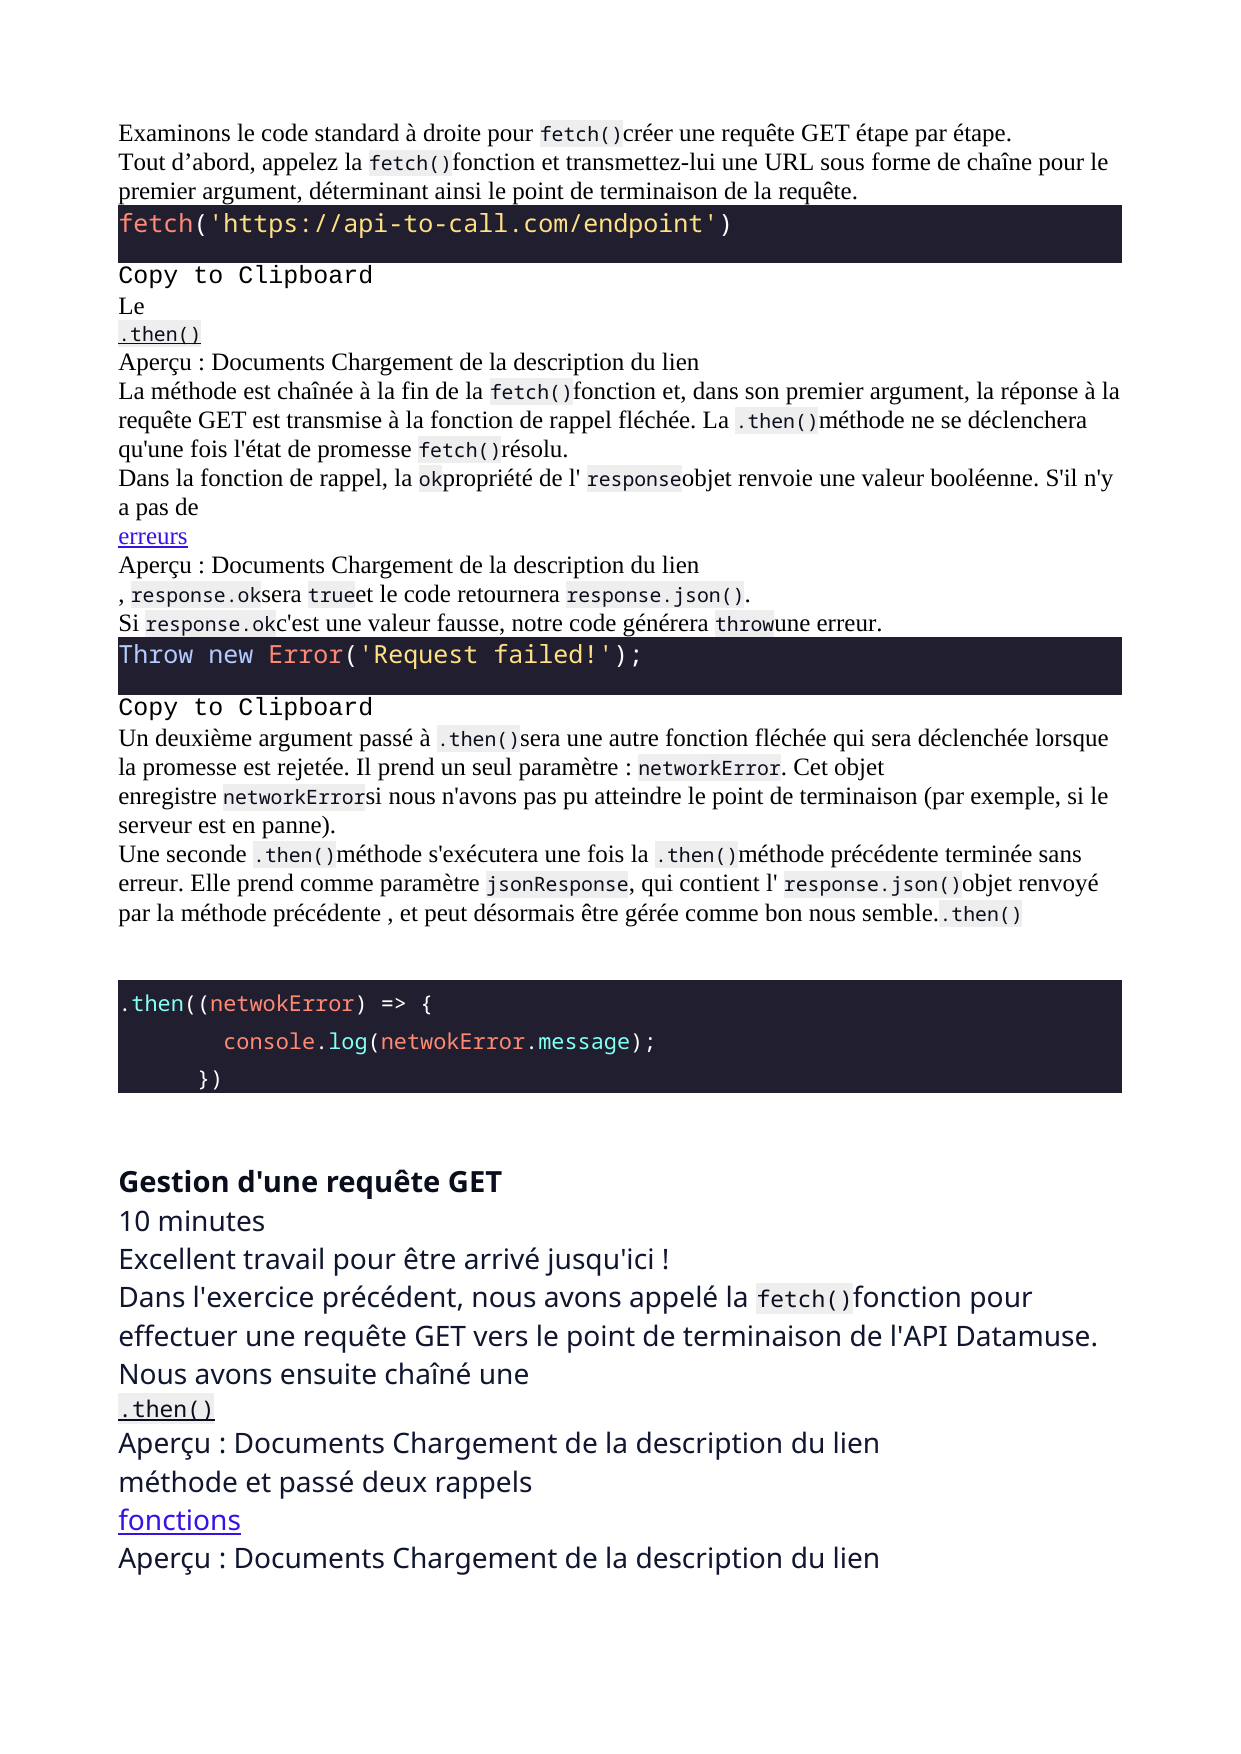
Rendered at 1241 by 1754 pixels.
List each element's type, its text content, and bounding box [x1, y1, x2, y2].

text Dans la fonction de rappel, la okpropriété de l' responseobjet renvoie une valeur booléenne. S'il n'y a pas de [118, 463, 1122, 521]
text fetch('https://api-to-call.com/endpoint') [118, 205, 1122, 263]
text Aperçu : Documents Chargement de la description du lien [118, 347, 1122, 376]
text La méthode est chaînée à la fin de la fetch()fonction et, dans son premier argument, la réponse à la requête GET est transmise à la fonction de rappel fléchée. La .then()méthode ne se déclenchera qu'une fois l'état de promesse fetch()résolu. [118, 376, 1122, 463]
text méthode et passé deux rappels [118, 1462, 1122, 1500]
text Aperçu : Documents Chargement de la description du lien [118, 1539, 1122, 1577]
text Aperçu : Documents Chargement de la description du lien [118, 1424, 1122, 1462]
text Tout d’abord, appelez la fetch()fonction et transmettez-lui une URL sous forme de chaîne pour le premier argument, déterminant ainsi le point de terminaison de la requête. [118, 147, 1122, 205]
text .then() [118, 320, 1122, 347]
text , response.oksera trueet le code retournera response.json(). [118, 579, 1122, 608]
text erreurs [118, 521, 1122, 550]
text Le [118, 291, 1122, 320]
text Copy to Clipboard [118, 695, 1122, 723]
text }) [118, 1055, 1122, 1093]
text Copy to Clipboard [118, 263, 1122, 291]
text .then() [118, 1392, 1122, 1424]
text console.log(netwokError.message); [118, 1018, 1122, 1055]
text Aperçu : Documents Chargement de la description du lien [118, 550, 1122, 579]
text Examinons le code standard à droite pour fetch()créer une requête GET étape par étape. [118, 118, 1122, 147]
text Une seconde .then()méthode s'exécutera une fois la .then()méthode précédente terminée sans erreur. Elle prend comme paramètre jsonResponse, qui contient l' response.json()objet renvoyé par la méthode précédente , et peut désormais être gérée comme bon nous semble..then() [118, 839, 1122, 927]
text Excellent travail pour être arrivé jusqu'ici ! [118, 1239, 1122, 1277]
text 10 minutes [118, 1201, 1122, 1239]
text Si response.okc'est une valeur fausse, notre code générera throwune erreur. [118, 608, 1122, 637]
text Throw new Error('Request failed!'); [118, 637, 1122, 695]
subtitle Gestion d'une requête GET [118, 1161, 1122, 1201]
text Un deuxième argument passé à .then()sera une autre fonction fléchée qui sera déclenchée lorsque la promesse est rejetée. Il prend un seul paramètre : networkError. Cet objet enregistre networkErrorsi nous n'avons pas pu atteindre le point de terminaison (par exemple, si le serveur est en panne). [118, 723, 1122, 839]
text fonctions [118, 1500, 1122, 1539]
text .then((netwokError) => { [118, 980, 1122, 1018]
text Dans l'exercice précédent, nous avons appelé la fetch()fonction pour effectuer une requête GET vers le point de terminaison de l'API Datamuse. Nous avons ensuite chaîné une [118, 1277, 1122, 1392]
